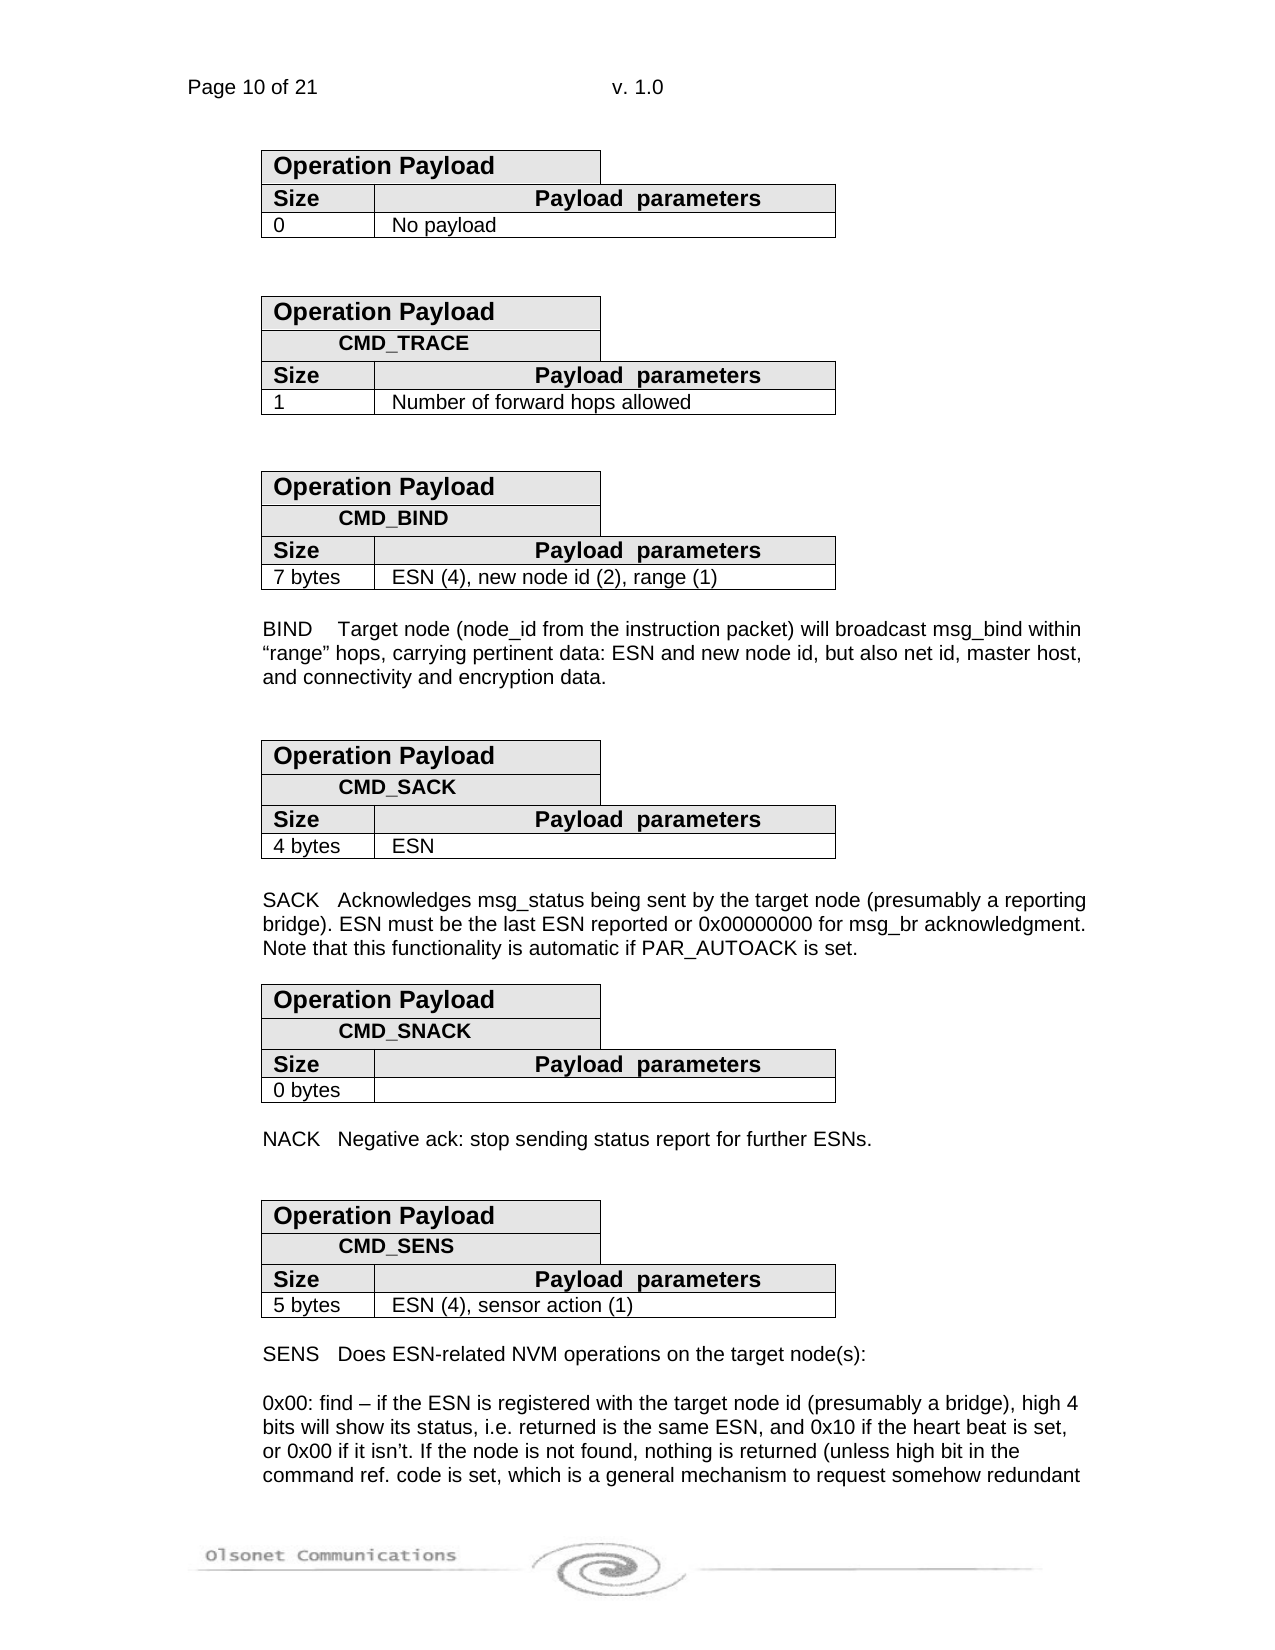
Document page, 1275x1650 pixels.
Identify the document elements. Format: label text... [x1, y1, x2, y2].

table_cell 7 bytes [262, 565, 374, 589]
table_header Operation Payload [262, 472, 600, 504]
table_cell ESN (4), new node id (2), range (1) [375, 565, 835, 589]
table_cell Size [262, 537, 374, 564]
table_cell CMD_BIND [262, 506, 600, 536]
text SACK Acknowledges msg_status being sent by the target node (presumably a reporting bridge). ESN must be the last ESN reported or 0x00000000 for msg_br acknowledgment. Note that this functionality is automatic if PAR_AUTOACK is set. [262, 888, 1087, 960]
table_cell Size [262, 185, 374, 212]
table_cell 0 bytes [262, 1078, 374, 1102]
table_cell Payload parameters [375, 806, 835, 833]
table_header Operation Payload [262, 1201, 600, 1233]
table_cell Payload parameters [375, 1265, 835, 1292]
table_cell No payload [375, 213, 835, 237]
table_cell 0 [262, 213, 374, 237]
table_header [601, 471, 835, 504]
table_cell Size [262, 1050, 374, 1077]
table_cell [601, 1018, 835, 1049]
table_cell ESN (4), sensor action (1) [375, 1293, 835, 1317]
table_cell [375, 1078, 835, 1102]
table_cell 1 [262, 390, 374, 414]
table_cell CMD_SENS [262, 1234, 600, 1264]
table_cell ESN [375, 834, 835, 858]
text BIND Target node (node_id from the instruction packet) will broadcast msg_bind within “range” hops, carrying pertinent data: ESN and new node id, but also net id, master host, and connectivity and encryption data. [262, 617, 1087, 689]
table_header [601, 150, 835, 183]
text NACK Negative ack: stop sending status report for further ESNs. [262, 1127, 1087, 1151]
table_cell [601, 505, 835, 536]
table_header Operation Payload [262, 151, 600, 183]
table_cell [601, 330, 835, 361]
table_cell Payload parameters [375, 1050, 835, 1077]
table_header Operation Payload [262, 985, 600, 1018]
table_cell Payload parameters [375, 362, 835, 389]
table_cell [601, 1233, 835, 1264]
table_header Operation Payload [262, 741, 600, 774]
table_cell [601, 774, 835, 805]
table_cell Size [262, 362, 374, 389]
text 0x00: find – if the ESN is registered with the target node id (presumably a bridge), high 4 bits will show its status, i.e. returned is the same ESN, and 0x10 if the heart beat is set, or 0x00 if it isn’t. If the node is not found, nothing is returned (unless high bit in the command ref. code is set, which is a general mechanism to request somehow redundant [262, 1391, 1087, 1487]
table_cell Payload parameters [375, 537, 835, 564]
table_cell Size [262, 806, 374, 833]
text SENS Does ESN-related NVM operations on the target node(s): [262, 1342, 1087, 1366]
table_cell 4 bytes [262, 834, 374, 858]
table_cell CMD_TRACE [262, 331, 600, 361]
table_header [601, 984, 835, 1018]
table_header [601, 296, 835, 329]
table_cell Payload parameters [375, 185, 835, 212]
picture [187, 1527, 1043, 1619]
table_header [601, 740, 835, 774]
table_header [601, 1200, 835, 1233]
table_header Operation Payload [262, 297, 600, 329]
table_cell Size [262, 1265, 374, 1292]
table_cell 5 bytes [262, 1293, 374, 1317]
table_cell Number of forward hops allowed [375, 390, 835, 414]
table_cell CMD_SNACK [262, 1019, 600, 1049]
table_cell CMD_SACK [262, 775, 600, 805]
